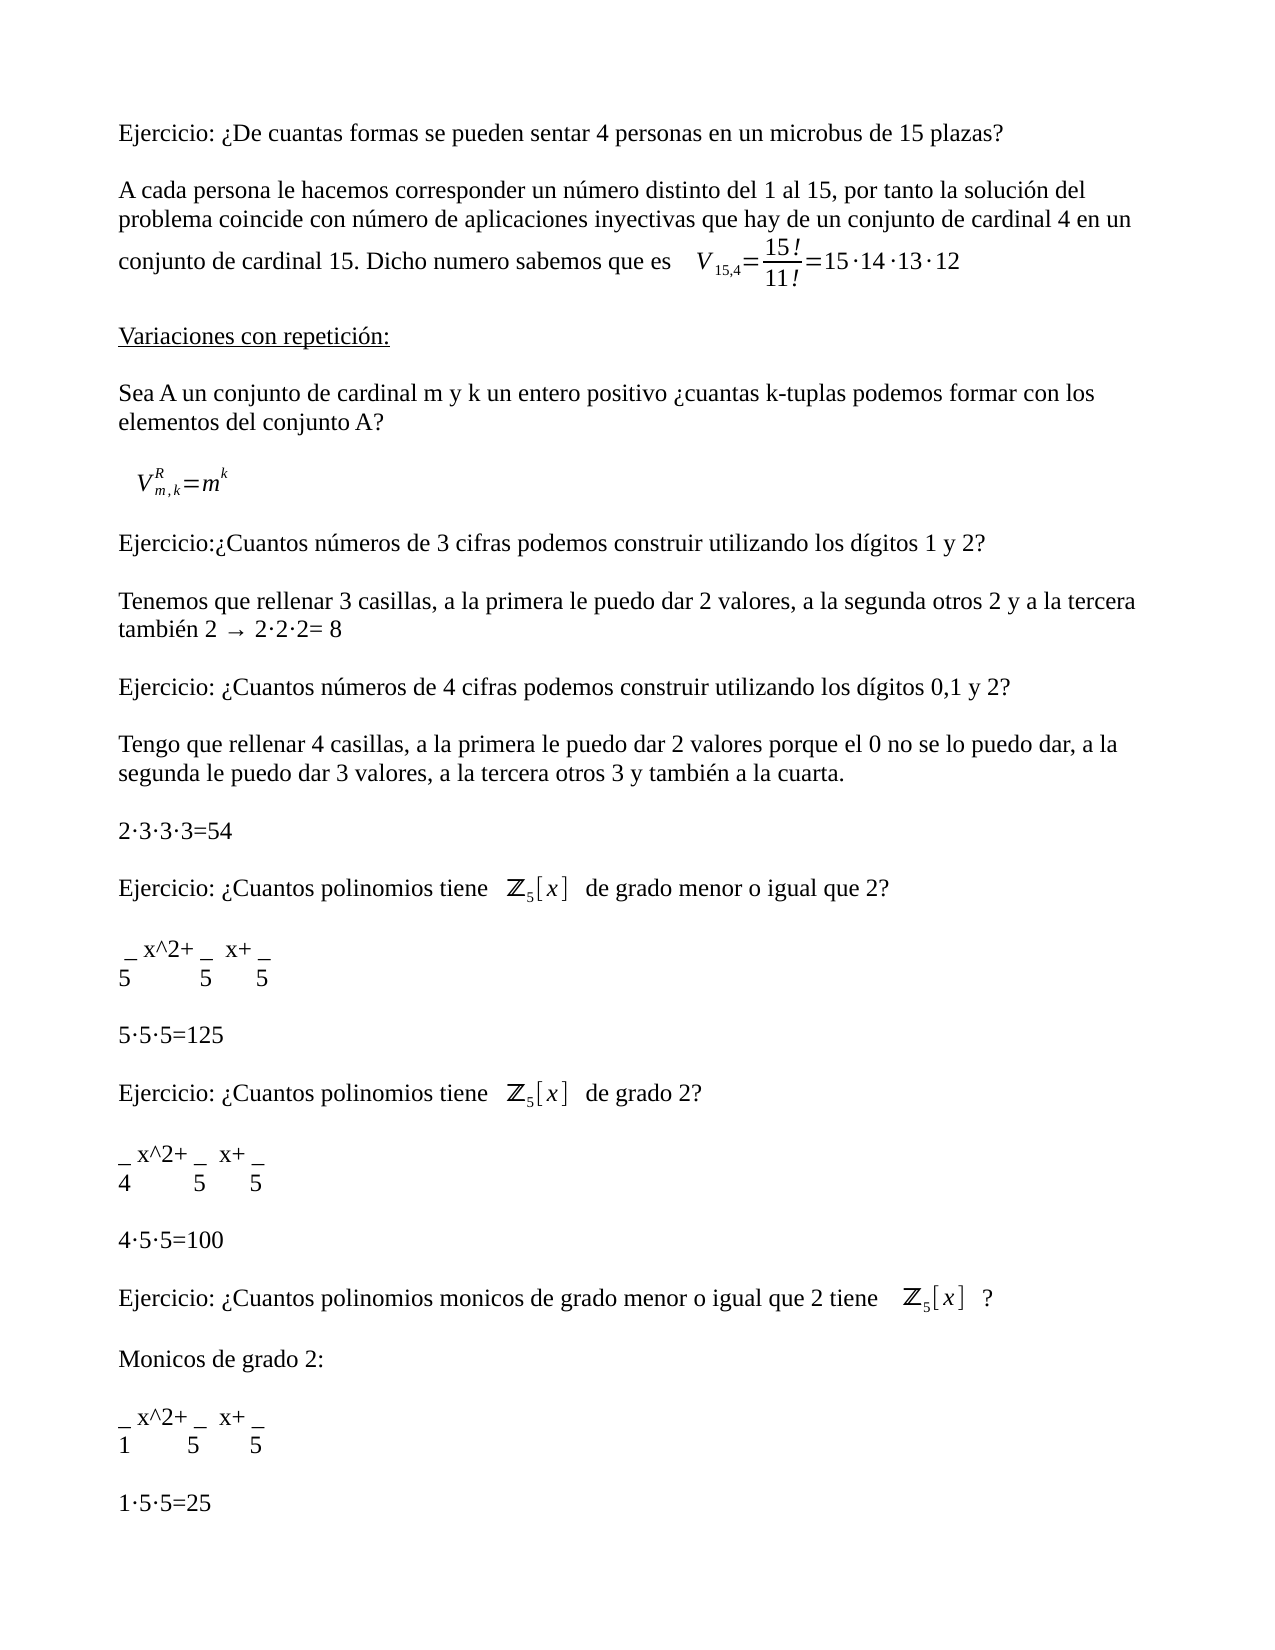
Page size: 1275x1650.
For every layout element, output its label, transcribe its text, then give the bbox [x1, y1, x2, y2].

text Ejercicio: ¿De cuantas formas se pueden sentar 4 personas en un microbus de 15 plazas? [118, 118, 1157, 147]
text Variaciones con repetición: [118, 321, 1157, 349]
text Sea A un conjunto de cardinal m y k un entero positivo ¿cuantas k-tuplas podemos formar con los elementos del conjunto A? [118, 378, 1157, 436]
text Tenemos que rellenar 3 casillas, a la primera le puedo dar 2 valores, a la segunda otros 2 y a la tercera también 2 → 2·2·2= 8 [118, 586, 1157, 643]
text 1·5·5=25 [118, 1488, 1157, 1517]
text Monicos de grado 2: [118, 1344, 1157, 1373]
text 1 5 5 [118, 1430, 1157, 1459]
text _ x^2+ _ x+ _ [118, 1139, 1157, 1168]
text Ejercicio: ¿Cuantos polinomios tienede grado 2? [118, 1078, 1157, 1111]
text Ejercicio:¿Cuantos números de 3 cifras podemos construir utilizando los dígitos 1 y 2? [118, 528, 1157, 557]
text 2·3·3·3=54 [118, 816, 1157, 844]
text _ x^2+ _ x+ _ [118, 1402, 1157, 1430]
text Tengo que rellenar 4 casillas, a la primera le puedo dar 2 valores porque el 0 no se lo puedo dar, a la segunda le puedo dar 3 valores, a la tercera otros 3 y también a la cuarta. [118, 729, 1157, 787]
text Ejercicio: ¿Cuantos polinomios monicos de grado menor o igual que 2 tiene ? [118, 1283, 1157, 1315]
text _ x^2+ _ x+ _ [118, 934, 1157, 963]
text Ejercicio: ¿Cuantos polinomios tienede grado menor o igual que 2? [118, 873, 1157, 906]
text Ejercicio: ¿Cuantos números de 4 cifras podemos construir utilizando los dígitos 0,1 y 2? [118, 672, 1157, 701]
text 5 5 5 [118, 963, 1157, 992]
text 5·5·5=125 [118, 1021, 1157, 1049]
text 4 5 5 [118, 1168, 1157, 1197]
text A cada persona le hacemos corresponder un número distinto del 1 al 15, por tanto la solución del problema coincide con número de aplicaciones inyectivas que hay de un conjunto de cardinal 4 en un conjunto de cardinal 15. Dicho numero sabemos que es [118, 176, 1157, 292]
text 4·5·5=100 [118, 1226, 1157, 1254]
